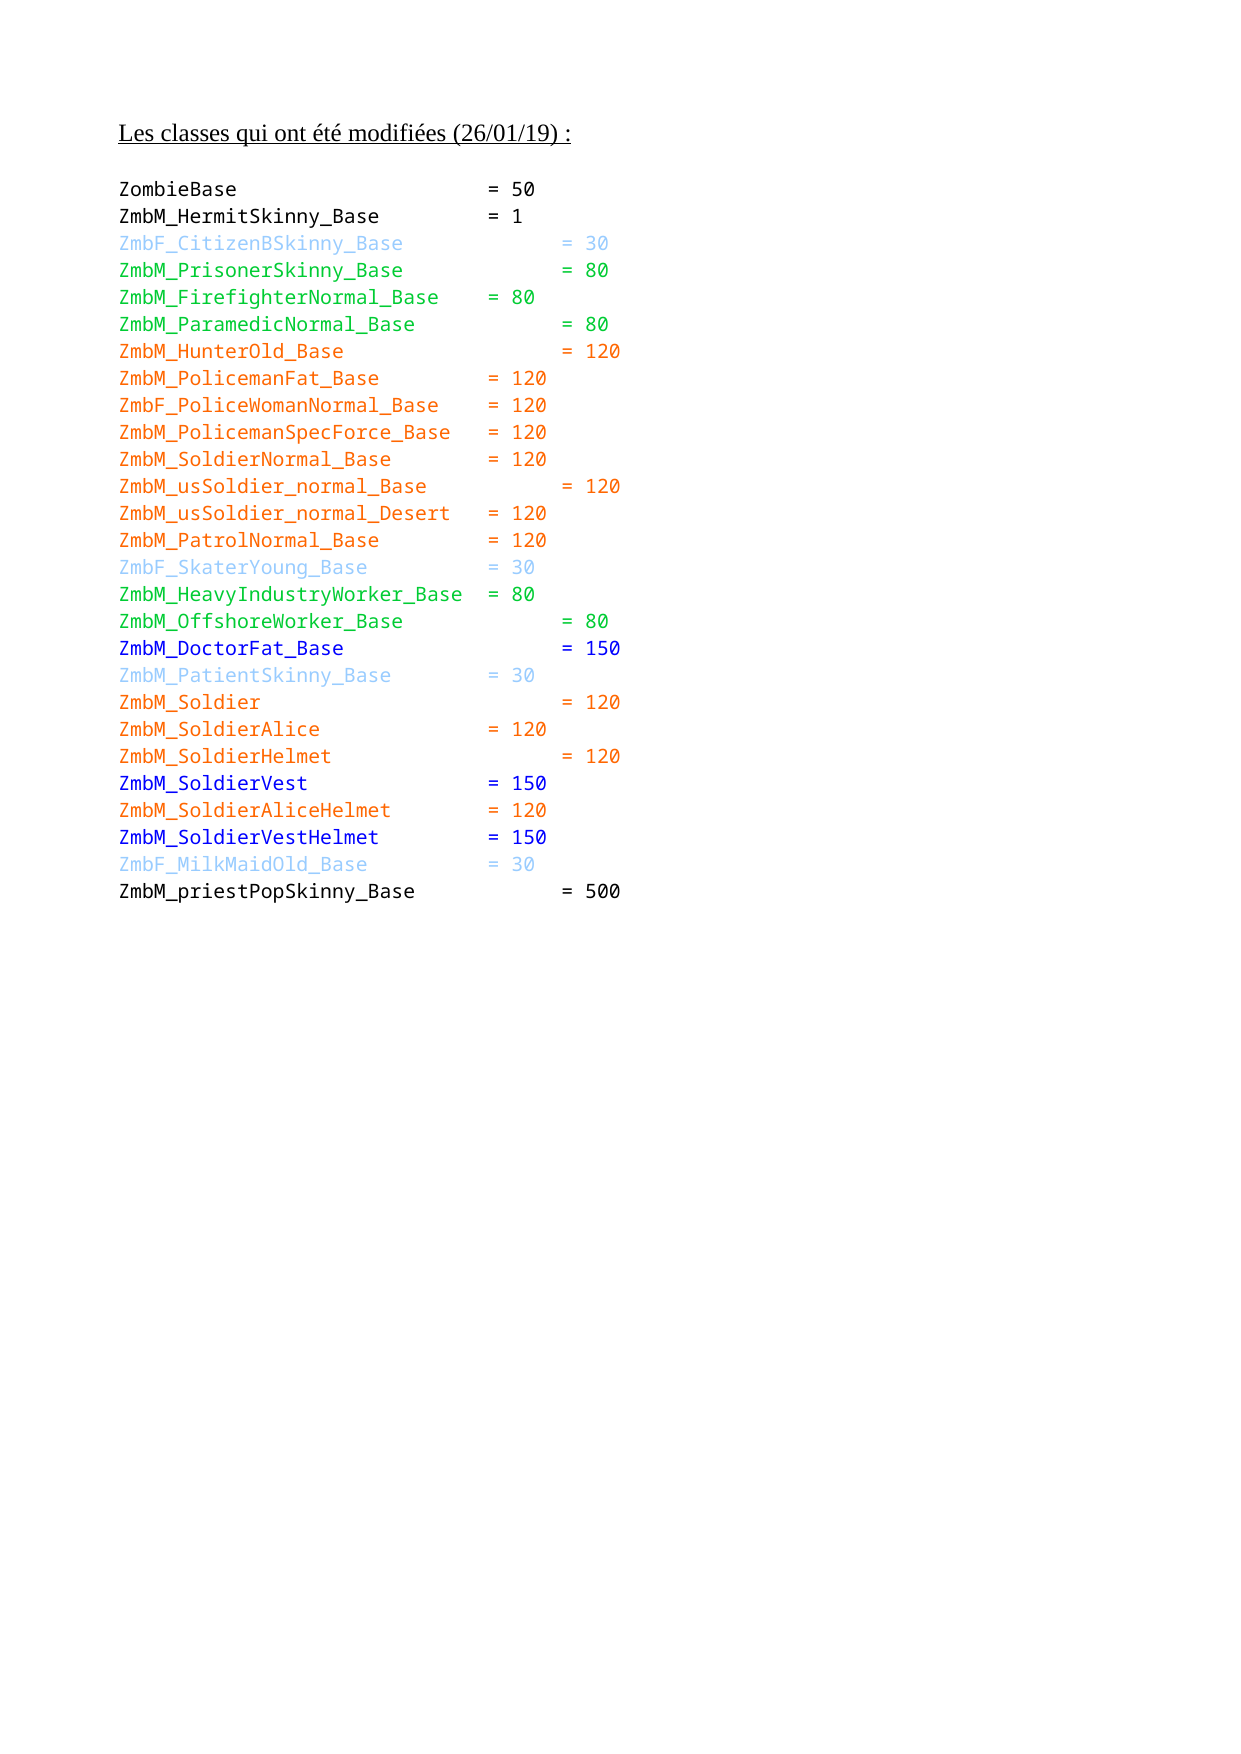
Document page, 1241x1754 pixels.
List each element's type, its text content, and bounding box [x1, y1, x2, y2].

text ZmbM_SoldierAliceHelmet = 120 [118, 796, 1122, 823]
text ZmbM_DoctorFat_Base = 150 [118, 634, 1122, 661]
text ZmbF_MilkMaidOld_Base = 30 [118, 850, 1122, 877]
text ZmbM_PatrolNormal_Base = 120 [118, 526, 1122, 553]
text ZmbM_SoldierVest = 150 [118, 769, 1122, 796]
text ZmbM_OffshoreWorker_Base = 80 [118, 607, 1122, 634]
text ZmbM_PrisonerSkinny_Base = 80 [118, 257, 1122, 283]
text ZmbF_SkaterYoung_Base = 30 [118, 553, 1122, 580]
text ZmbM_SoldierHelmet = 120 [118, 742, 1122, 769]
text ZmbM_FirefighterNormal_Base = 80 [118, 283, 1122, 311]
text ZmbM_usSoldier_normal_Base = 120 [118, 472, 1122, 499]
text ZmbM_PolicemanSpecForce_Base = 120 [118, 418, 1122, 445]
text ZmbM_HeavyIndustryWorker_Base = 80 [118, 580, 1122, 607]
text ZmbF_CitizenBSkinny_Base = 30 [118, 229, 1122, 257]
text ZmbM_ParamedicNormal_Base = 80 [118, 311, 1122, 337]
text Les classes qui ont été modifiées (26/01/19) : [118, 118, 1122, 147]
text ZmbM_usSoldier_normal_Desert = 120 [118, 499, 1122, 526]
text ZmbM_HermitSkinny_Base = 1 [118, 203, 1122, 229]
text ZmbM_SoldierNormal_Base = 120 [118, 445, 1122, 472]
text ZmbM_PolicemanFat_Base = 120 [118, 364, 1122, 391]
text ZmbM_Soldier = 120 [118, 688, 1122, 715]
text ZombieBase = 50 [118, 176, 1122, 203]
text ZmbM_priestPopSkinny_Base = 500 [118, 877, 1122, 904]
text ZmbM_PatientSkinny_Base = 30 [118, 661, 1122, 688]
text ZmbM_SoldierAlice = 120 [118, 715, 1122, 742]
text ZmbM_HunterOld_Base = 120 [118, 337, 1122, 364]
text ZmbM_SoldierVestHelmet = 150 [118, 823, 1122, 850]
text ZmbF_PoliceWomanNormal_Base = 120 [118, 391, 1122, 418]
